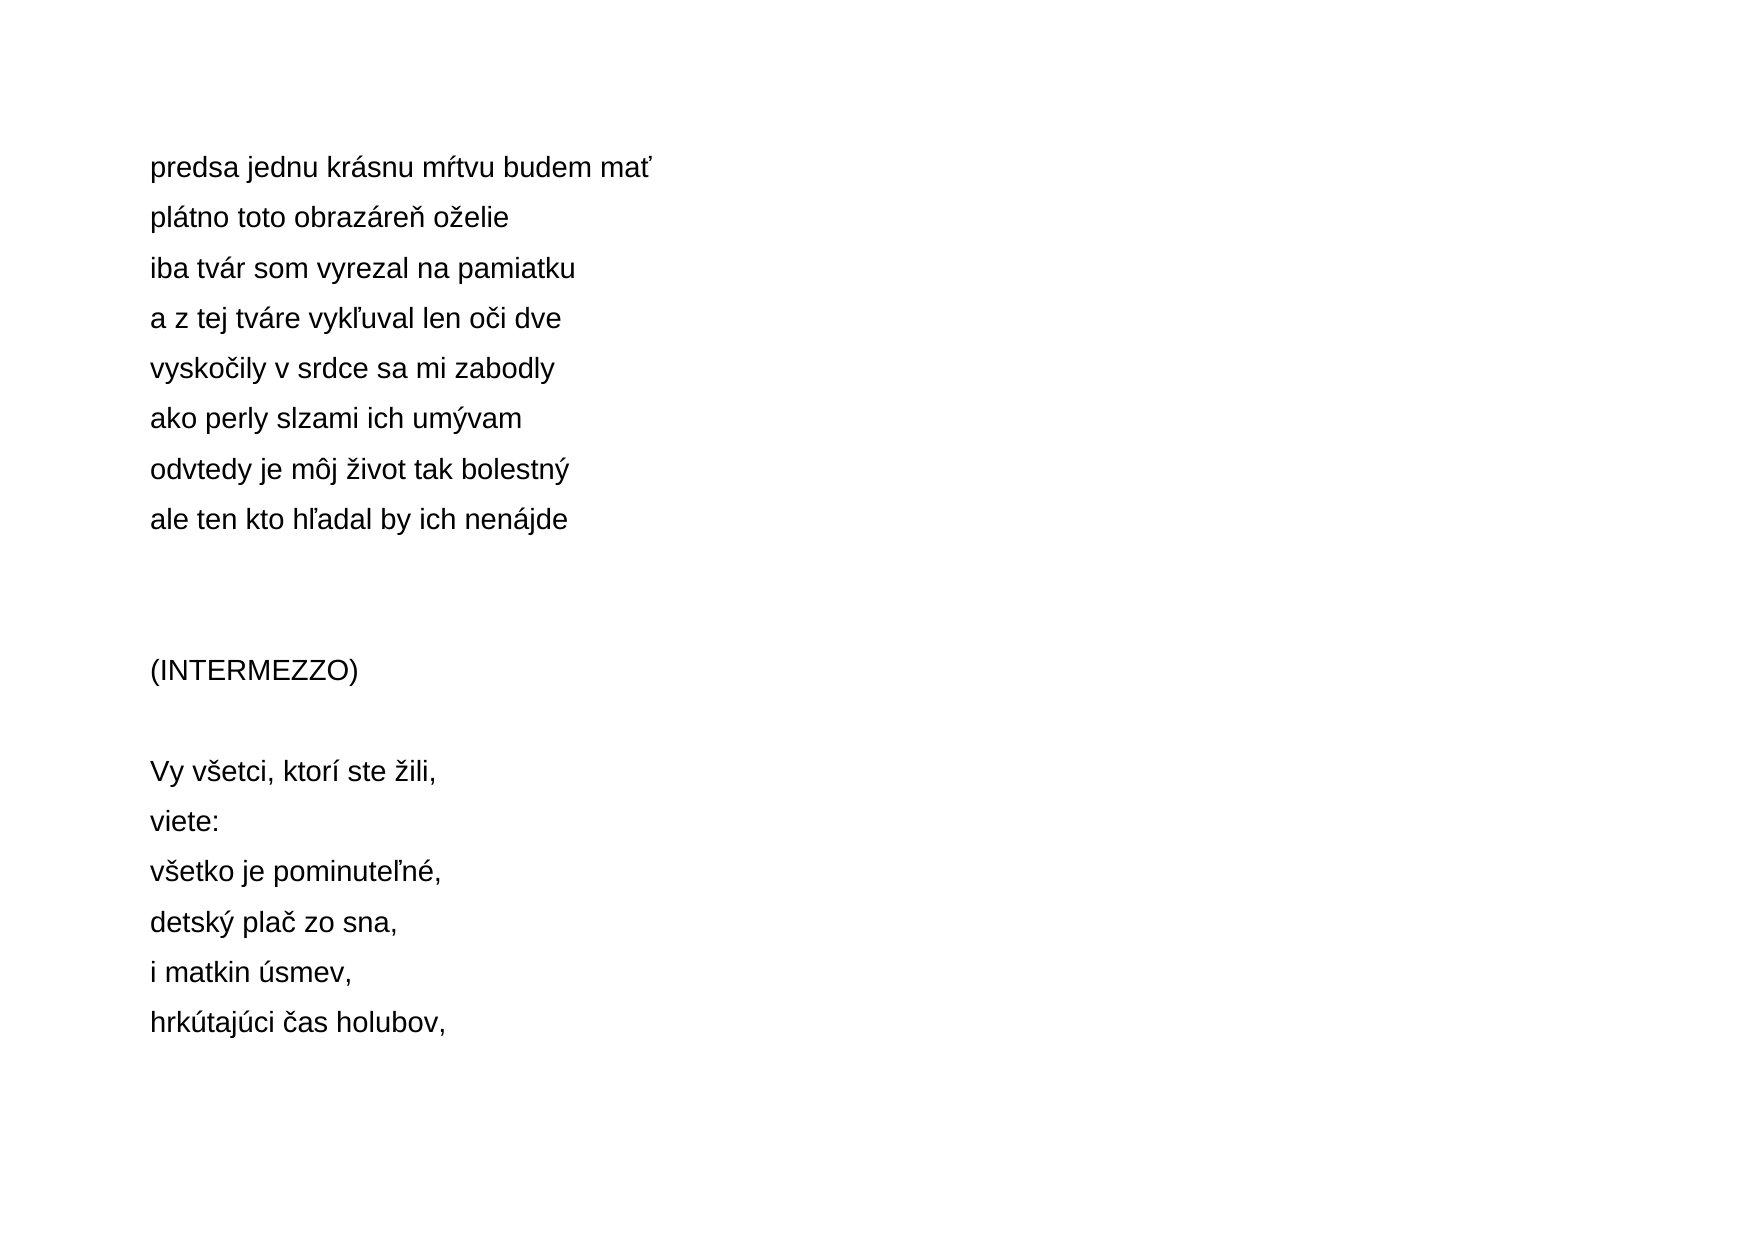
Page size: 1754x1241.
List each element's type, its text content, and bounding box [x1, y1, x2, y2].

text predsa jednu krásnu mŕtvu budem mať [150, 150, 1242, 183]
text iba tvár som vyrezal na pamiatku [150, 251, 1242, 284]
text všetko je pominuteľné, [150, 854, 1242, 888]
text hrkútajúci čas holubov, [150, 1005, 1242, 1039]
text detský plač zo sna, [150, 905, 1242, 938]
text (INTERMEZZO) [150, 653, 1242, 687]
text plátno toto obrazáreň oželie [150, 200, 1242, 234]
text i matkin úsmev, [150, 955, 1242, 988]
text vyskočily v srdce sa mi zabodly [150, 351, 1242, 385]
text odvtedy je môj život tak bolestný [150, 452, 1242, 485]
text Vy všetci, ktorí ste žili, [150, 754, 1242, 787]
text a z tej tváre vykľuval len oči dve [150, 301, 1242, 334]
text viete: [150, 804, 1242, 838]
text ale ten kto hľadal by ich nenájde [150, 502, 1242, 536]
text ako perly slzami ich umývam [150, 402, 1242, 435]
